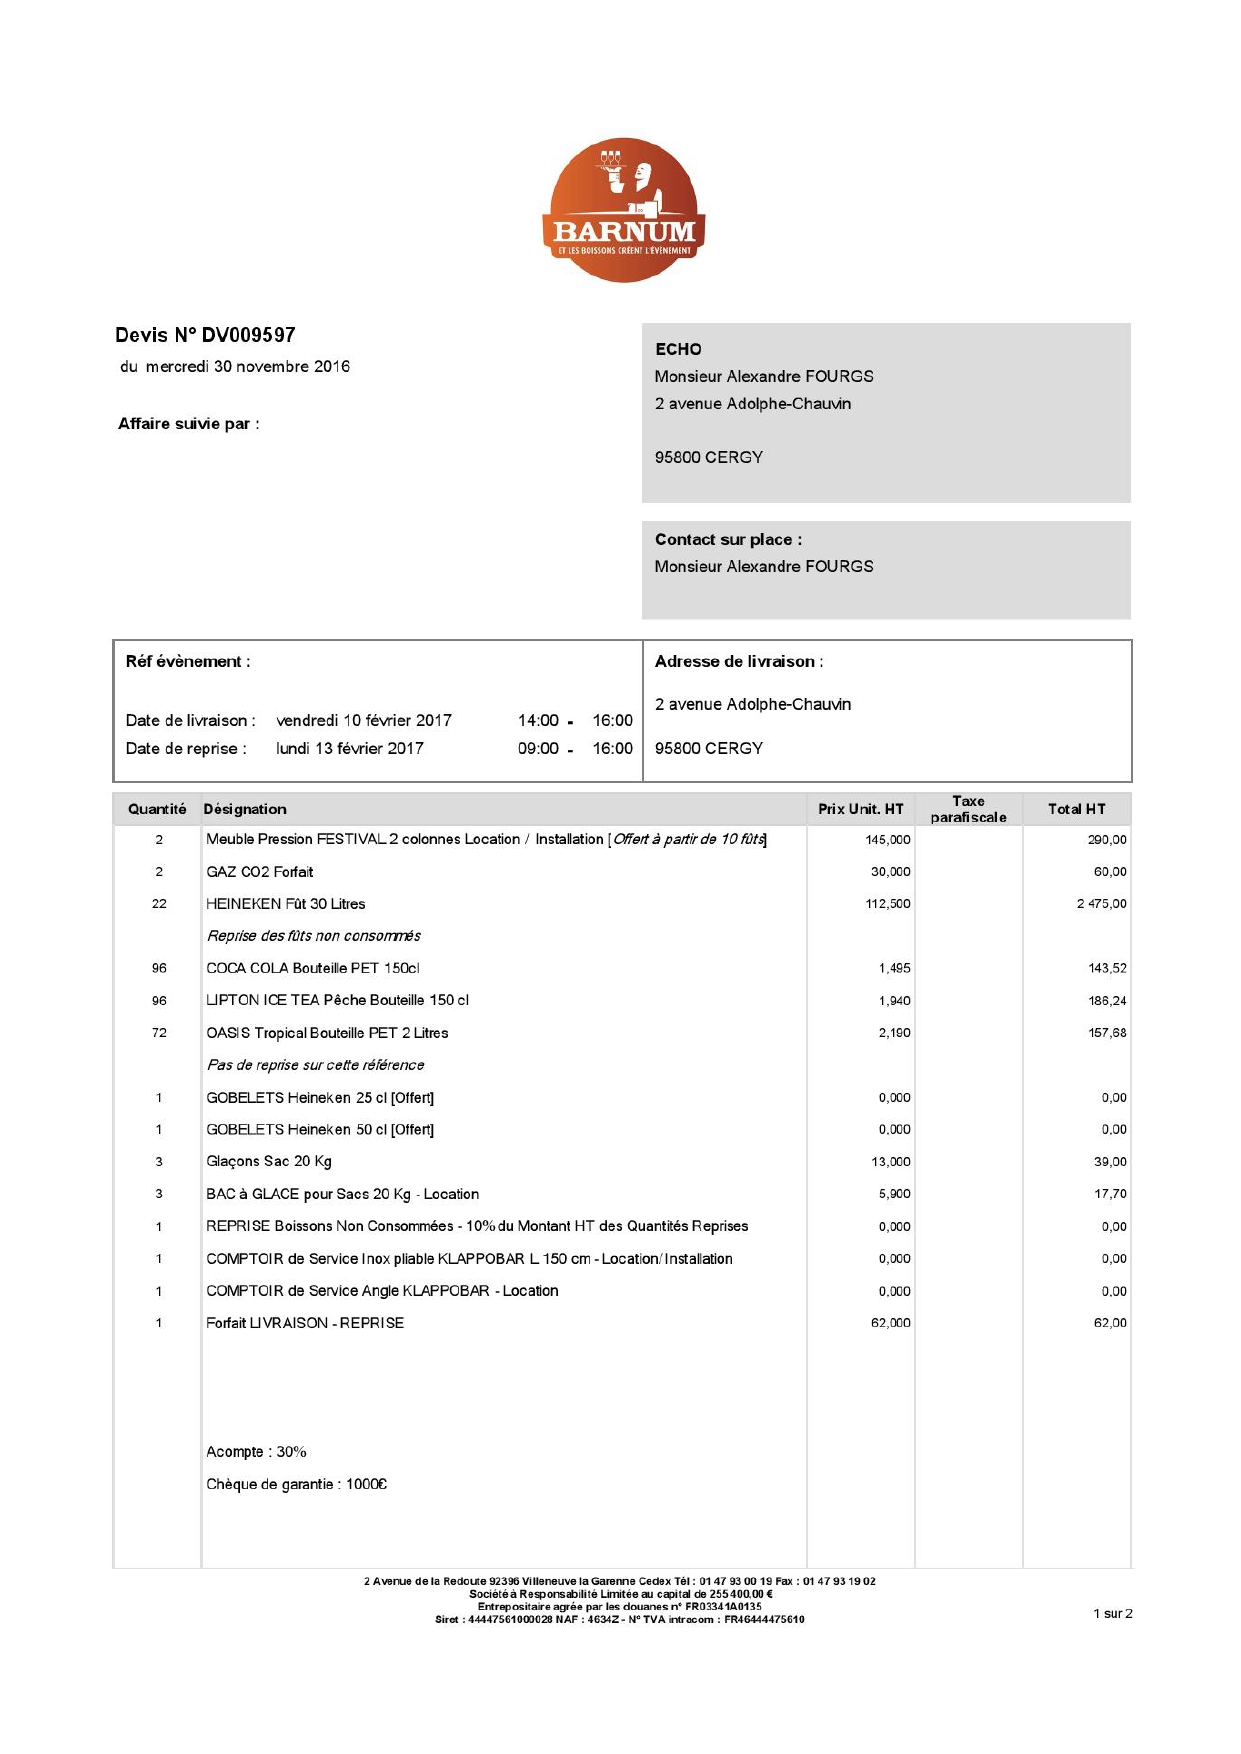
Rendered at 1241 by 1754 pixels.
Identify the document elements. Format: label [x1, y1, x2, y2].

picture [56, 85, 1184, 1680]
